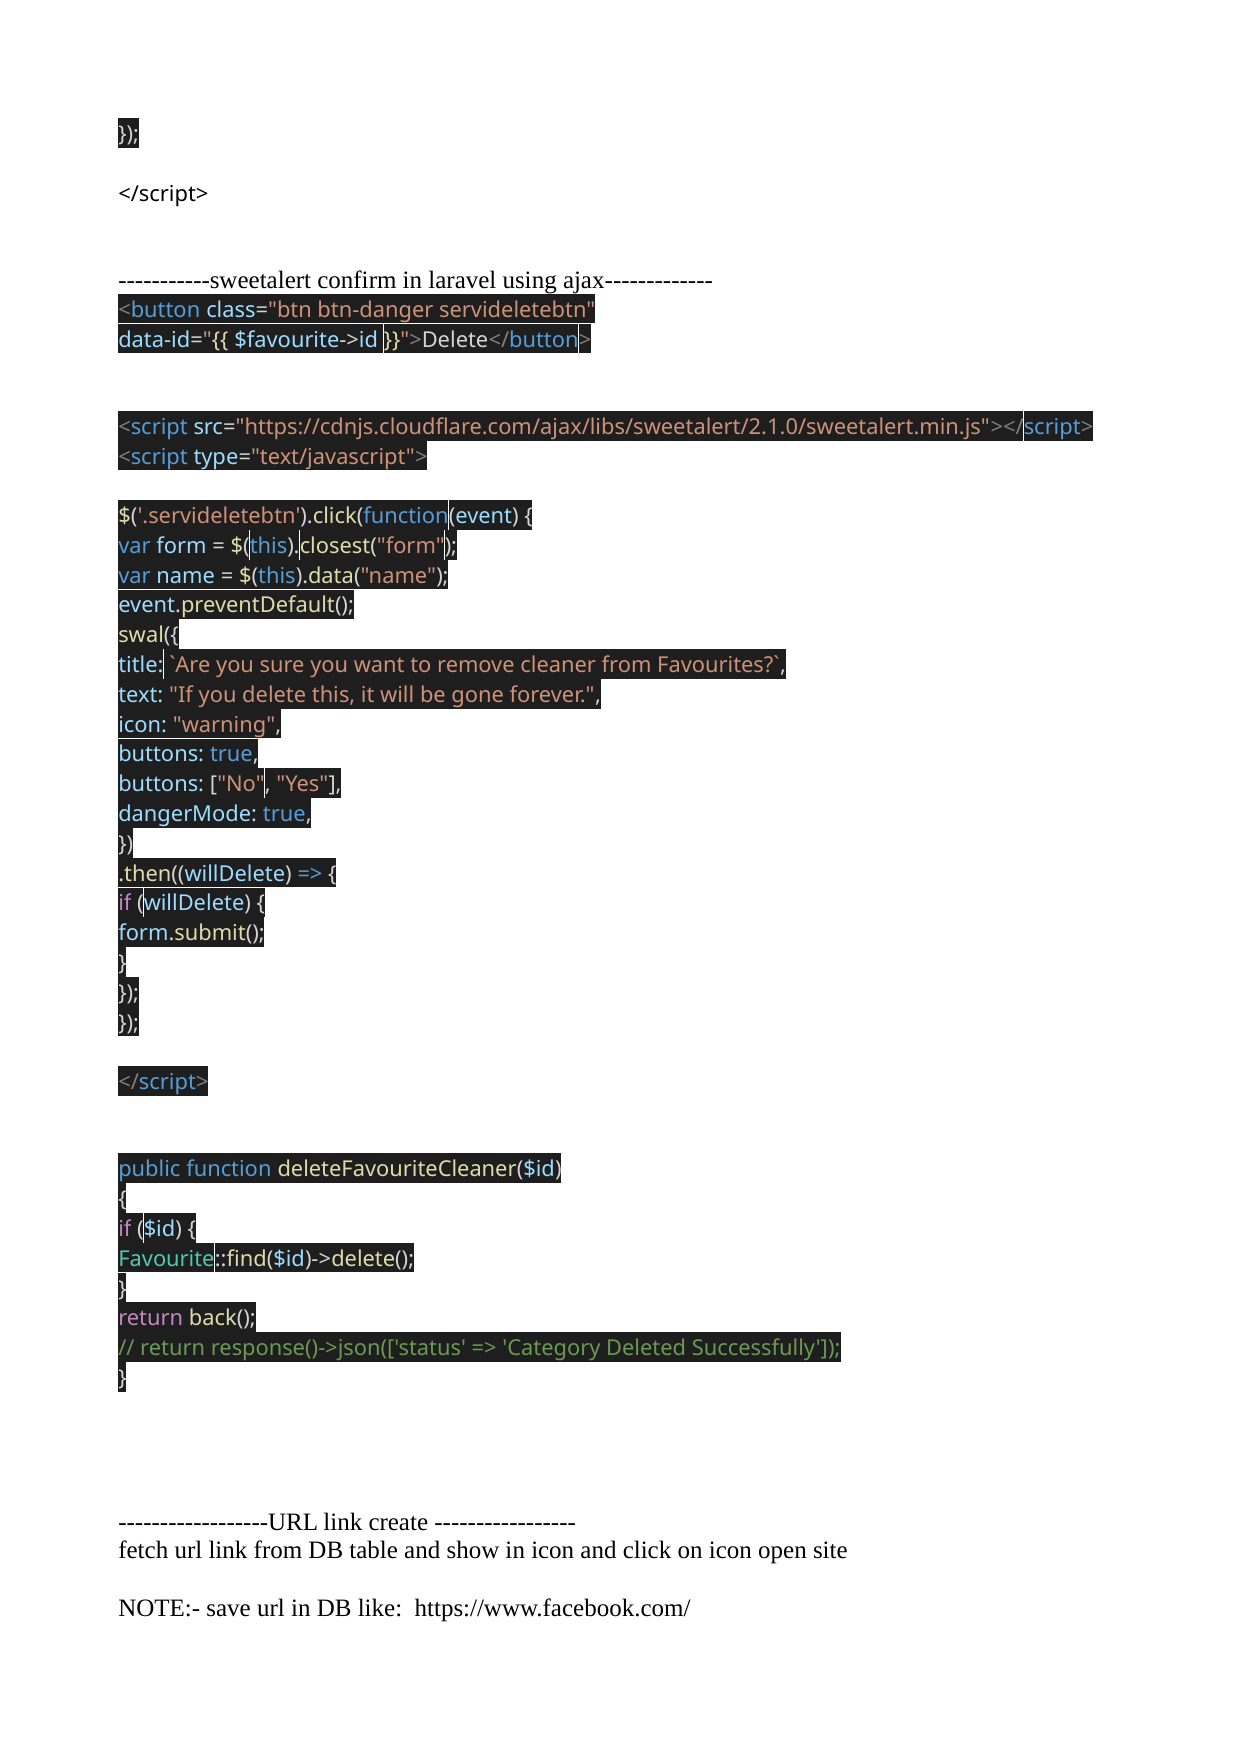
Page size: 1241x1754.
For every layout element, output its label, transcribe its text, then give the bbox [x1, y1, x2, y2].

text dangerMode: true, [118, 798, 1122, 828]
text title: `Are you sure you want to remove cleaner from Favourites?`, [118, 649, 1122, 679]
text return back(); [118, 1302, 1122, 1332]
text }); [118, 1007, 1122, 1036]
text } [118, 1272, 1122, 1302]
text <script src="https://cdnjs.cloudflare.com/ajax/libs/sweetalert/2.1.0/sweetalert.min.js"></script> [118, 411, 1122, 441]
text { [118, 1183, 1122, 1213]
text <script type="text/javascript"> [118, 441, 1122, 470]
text buttons: true, [118, 738, 1122, 768]
text <button class="btn btn-danger servideletebtn" [118, 294, 1122, 323]
text text: "If you delete this, it will be gone forever.", [118, 679, 1122, 709]
text form.submit(); [118, 917, 1122, 947]
text }); [118, 118, 1122, 148]
text if ($id) { [118, 1213, 1122, 1243]
text ------------------URL link create ----------------- [118, 1507, 1122, 1535]
text icon: "warning", [118, 709, 1122, 738]
text }); [118, 977, 1122, 1007]
text -----------sweetalert confirm in laravel using ajax------------- [118, 265, 1122, 294]
text // return response()->json(['status' => 'Category Deleted Successfully']); [118, 1332, 1122, 1362]
text fetch url link from DB table and show in icon and click on icon open site [118, 1535, 1122, 1564]
text buttons: ["No", "Yes"], [118, 768, 1122, 798]
text if (willDelete) { [118, 887, 1122, 917]
text var form = $(this).closest("form"); [118, 530, 1122, 560]
text </script> [118, 1066, 1122, 1096]
text event.preventDefault(); [118, 589, 1122, 619]
text </script> [118, 178, 1122, 207]
text public function deleteFavouriteCleaner($id) [118, 1153, 1122, 1183]
text } [118, 947, 1122, 977]
text $('.servideletebtn').click(function(event) { [118, 500, 1122, 530]
text data-id="{{ $favourite->id }}">Delete</button> [118, 323, 1122, 353]
text Favourite::find($id)->delete(); [118, 1243, 1122, 1272]
text var name = $(this).data("name"); [118, 560, 1122, 589]
text }) [118, 828, 1122, 858]
text NOTE:- save url in DB like: https://www.facebook.com/ [118, 1593, 1122, 1622]
text swal({ [118, 619, 1122, 649]
text } [118, 1362, 1122, 1392]
text .then((willDelete) => { [118, 858, 1122, 887]
